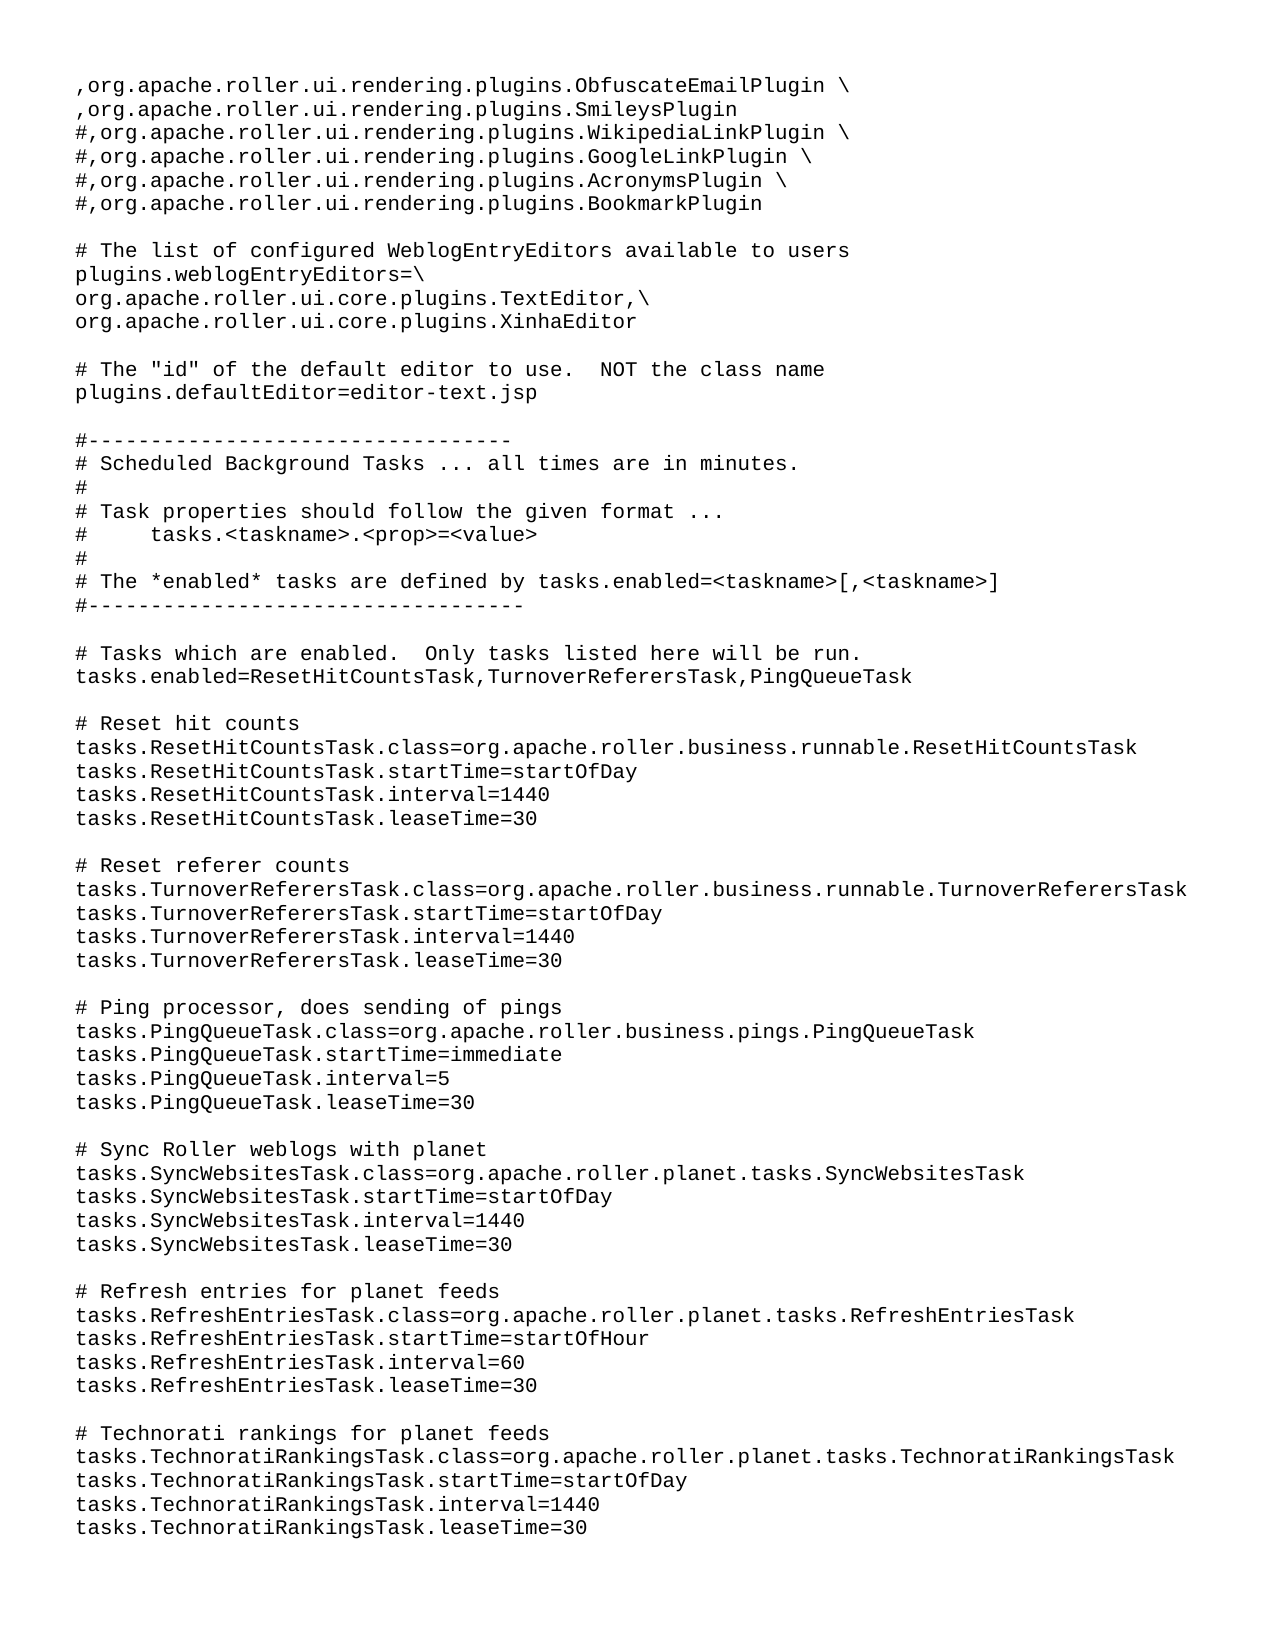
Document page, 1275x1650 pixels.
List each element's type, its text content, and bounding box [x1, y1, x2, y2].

text tasks.TechnoratiRankingsTask.interval=1440 [75, 1494, 1200, 1517]
text # [75, 548, 1200, 572]
text tasks.PingQueueTask.class=org.apache.roller.business.pings.PingQueueTask [75, 1021, 1200, 1044]
text tasks.ResetHitCountsTask.class=org.apache.roller.business.runnable.ResetHitCountsTask [75, 737, 1200, 761]
text # Tasks which are enabled. Only tasks listed here will be run. [75, 642, 1200, 666]
text # Reset hit counts [75, 713, 1200, 737]
text # Reset referer counts [75, 855, 1200, 879]
text #---------------------------------- [75, 430, 1200, 453]
text # Sync Roller weblogs with planet [75, 1139, 1200, 1163]
text #,org.apache.roller.ui.rendering.plugins.GoogleLinkPlugin \ [75, 146, 1200, 169]
text org.apache.roller.ui.core.plugins.TextEditor,\ [75, 288, 1200, 311]
text tasks.ResetHitCountsTask.startTime=startOfDay [75, 761, 1200, 784]
text tasks.SyncWebsitesTask.interval=1440 [75, 1210, 1200, 1234]
text tasks.PingQueueTask.interval=5 [75, 1068, 1200, 1092]
text tasks.TechnoratiRankingsTask.class=org.apache.roller.planet.tasks.TechnoratiRankingsTask [75, 1446, 1200, 1470]
text tasks.RefreshEntriesTask.class=org.apache.roller.planet.tasks.RefreshEntriesTask [75, 1304, 1200, 1328]
text tasks.TechnoratiRankingsTask.leaseTime=30 [75, 1517, 1200, 1541]
text tasks.SyncWebsitesTask.startTime=startOfDay [75, 1186, 1200, 1210]
text # Task properties should follow the given format ... [75, 501, 1200, 524]
text tasks.SyncWebsitesTask.leaseTime=30 [75, 1234, 1200, 1257]
text tasks.RefreshEntriesTask.startTime=startOfHour [75, 1328, 1200, 1352]
text tasks.RefreshEntriesTask.leaseTime=30 [75, 1376, 1200, 1399]
text plugins.weblogEntryEditors=\ [75, 264, 1200, 288]
text # The list of configured WeblogEntryEditors available to users [75, 241, 1200, 264]
text tasks.TurnoverReferersTask.interval=1440 [75, 926, 1200, 950]
text tasks.PingQueueTask.leaseTime=30 [75, 1092, 1200, 1115]
text #,org.apache.roller.ui.rendering.plugins.AcronymsPlugin \ [75, 169, 1200, 193]
text tasks.SyncWebsitesTask.class=org.apache.roller.planet.tasks.SyncWebsitesTask [75, 1163, 1200, 1186]
text #,org.apache.roller.ui.rendering.plugins.BookmarkPlugin [75, 193, 1200, 217]
text tasks.enabled=ResetHitCountsTask,TurnoverReferersTask,PingQueueTask [75, 666, 1200, 690]
text plugins.defaultEditor=editor-text.jsp [75, 382, 1200, 406]
text tasks.ResetHitCountsTask.interval=1440 [75, 784, 1200, 808]
text tasks.ResetHitCountsTask.leaseTime=30 [75, 808, 1200, 832]
text tasks.TechnoratiRankingsTask.startTime=startOfDay [75, 1470, 1200, 1494]
text # The "id" of the default editor to use. NOT the class name [75, 359, 1200, 382]
text # The *enabled* tasks are defined by tasks.enabled=<taskname>[,<taskname>] [75, 572, 1200, 595]
text # Scheduled Background Tasks ... all times are in minutes. [75, 453, 1200, 477]
text # [75, 477, 1200, 501]
text # Refresh entries for planet feeds [75, 1281, 1200, 1304]
text # tasks.<taskname>.<prop>=<value> [75, 524, 1200, 548]
text tasks.TurnoverReferersTask.class=org.apache.roller.business.runnable.TurnoverReferersTask [75, 879, 1200, 903]
text ,org.apache.roller.ui.rendering.plugins.SmileysPlugin [75, 99, 1200, 122]
text org.apache.roller.ui.core.plugins.XinhaEditor [75, 311, 1200, 335]
text #----------------------------------- [75, 595, 1200, 619]
text tasks.PingQueueTask.startTime=immediate [75, 1044, 1200, 1068]
text ,org.apache.roller.ui.rendering.plugins.ObfuscateEmailPlugin \ [75, 75, 1200, 99]
text tasks.TurnoverReferersTask.startTime=startOfDay [75, 903, 1200, 926]
text tasks.RefreshEntriesTask.interval=60 [75, 1352, 1200, 1376]
text tasks.TurnoverReferersTask.leaseTime=30 [75, 950, 1200, 973]
text # Ping processor, does sending of pings [75, 997, 1200, 1021]
text #,org.apache.roller.ui.rendering.plugins.WikipediaLinkPlugin \ [75, 122, 1200, 146]
text # Technorati rankings for planet feeds [75, 1423, 1200, 1446]
